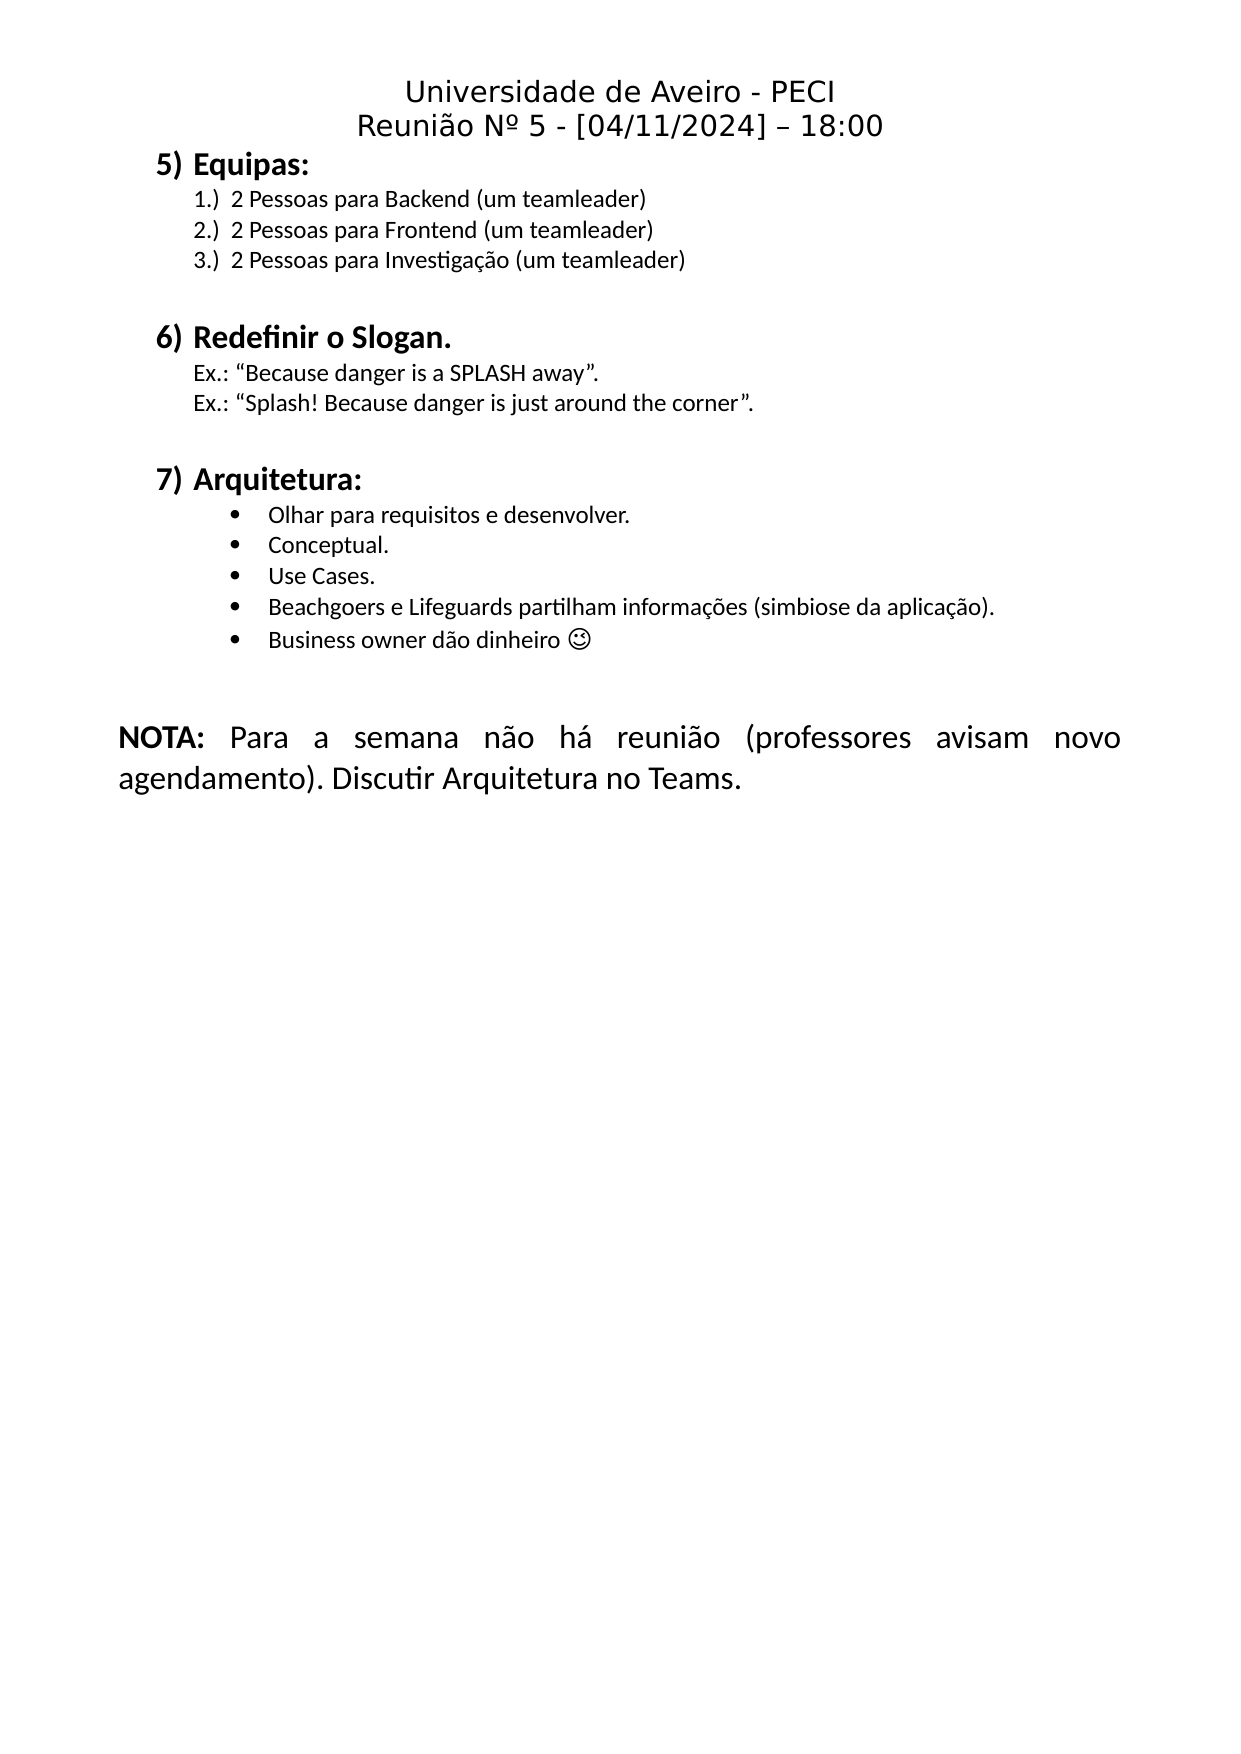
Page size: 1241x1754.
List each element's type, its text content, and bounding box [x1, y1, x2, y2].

list Redefinir o Slogan. [156, 316, 1122, 357]
list Equipas: [156, 143, 1122, 184]
list 2 Pessoas para Backend (um teamleader) [193, 184, 1122, 214]
list Beachgoers e Lifeguards partilham informações (simbiose da aplicação). [231, 591, 1122, 621]
list Olhar para requisitos e desenvolver. [231, 499, 1122, 530]
text Ex.: “Because danger is a SPLASH away”. [193, 357, 1122, 387]
text NOTA: Para a semana não há reunião (professores avisam novo agendamento). Discutir Arquitetura no Teams. [118, 716, 1122, 798]
list Business owner dão dinheiro 😉 [231, 621, 1122, 655]
list Conceptual. [231, 530, 1122, 560]
list Use Cases. [231, 560, 1122, 591]
list 2 Pessoas para Investigação (um teamleader) [193, 245, 1122, 275]
text Ex.: “Splash! Because danger is just around the corner”. [193, 387, 1122, 418]
list 2 Pessoas para Frontend (um teamleader) [193, 214, 1122, 245]
list Arquitetura: [156, 458, 1122, 499]
